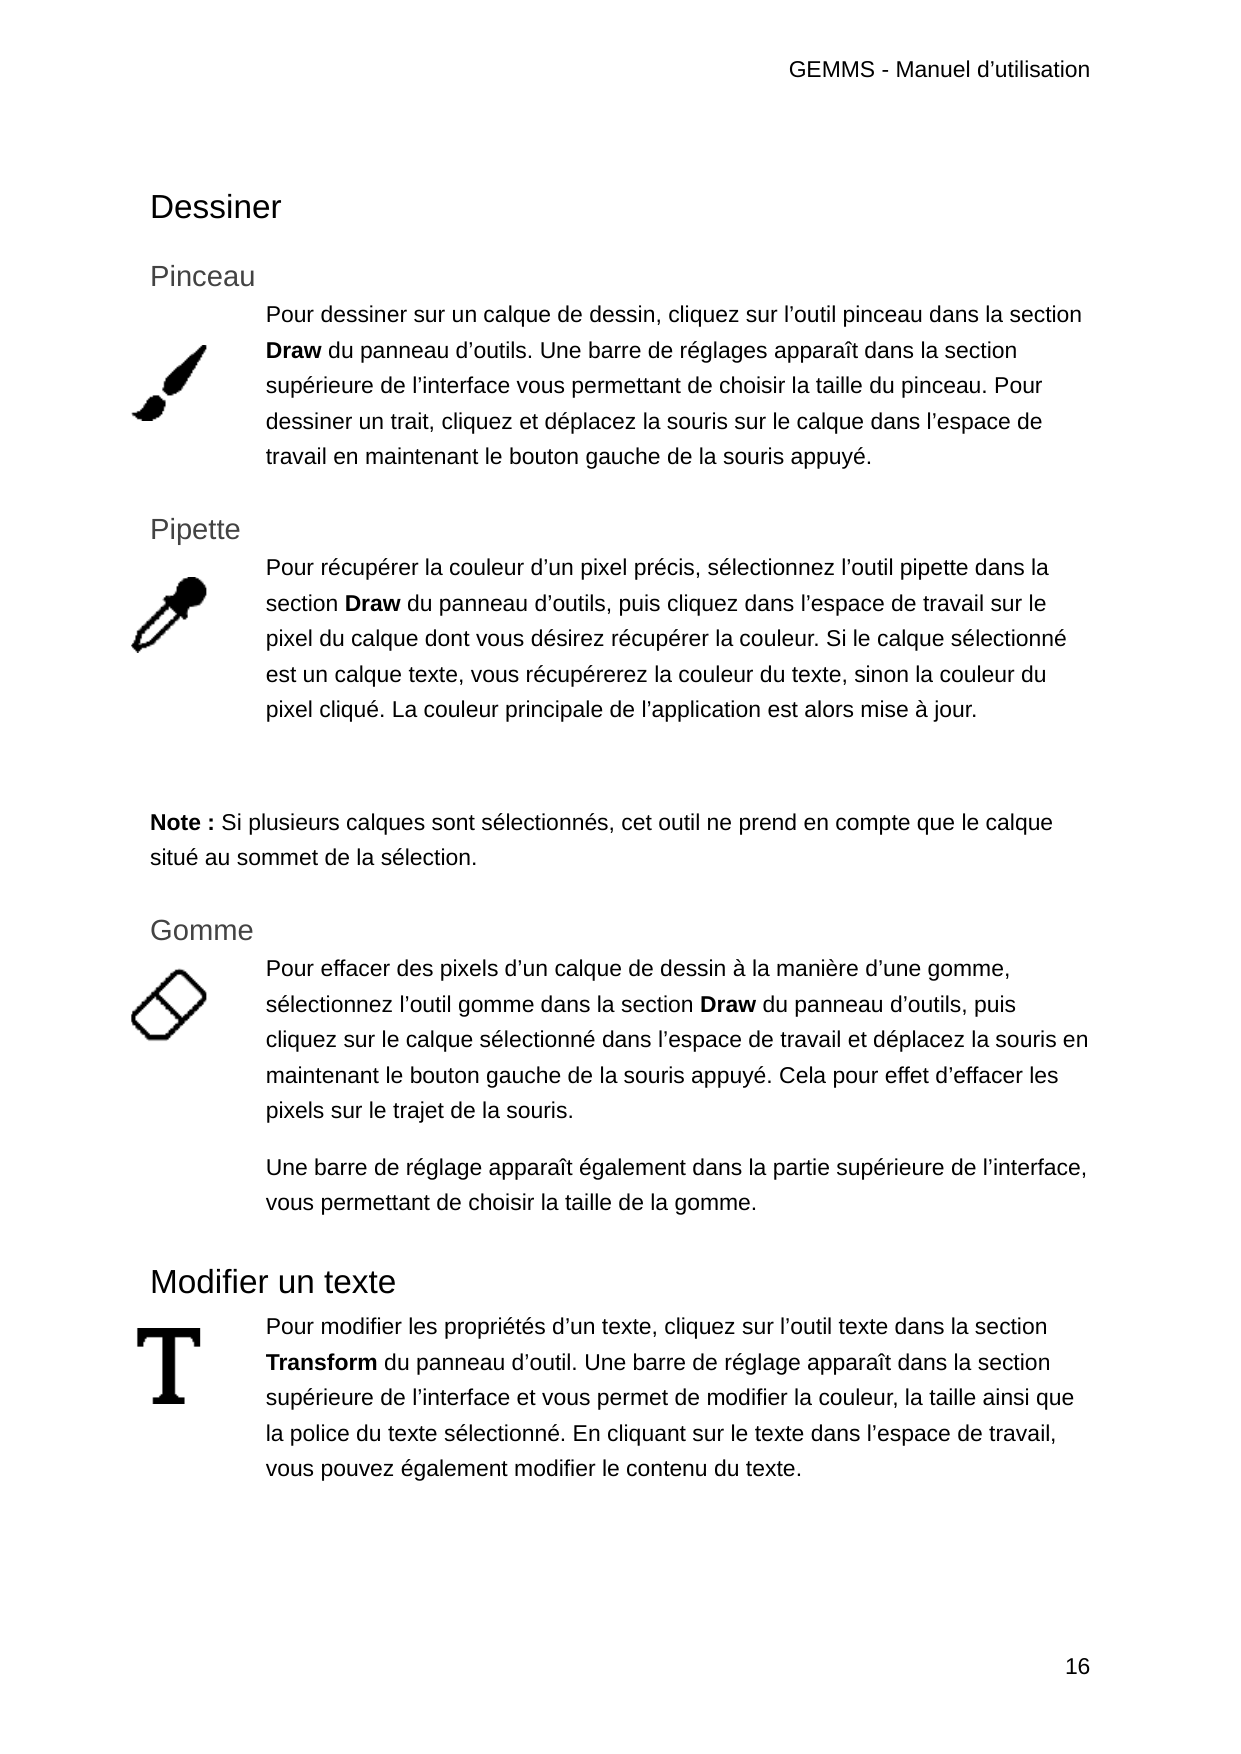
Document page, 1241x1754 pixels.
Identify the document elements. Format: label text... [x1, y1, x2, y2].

subtitle Gomme [150, 913, 1090, 947]
subtitle Modifier un texte [150, 1262, 1090, 1300]
picture [131, 967, 207, 1043]
text Pour dessiner sur un calque de dessin, cliquez sur l’outil pinceau dans la section Draw du panneau d’outils. Une barre de réglages apparaît dans la section supérieure de l’interface vous permettant de choisir la taille du pinceau. Pour dessiner un trait, cliquez et déplacez la souris sur le calque dans l’espace de travail en maintenant le bouton gauche de la souris appuyé. [266, 301, 1090, 469]
subtitle Dessiner [150, 187, 1090, 226]
text Une barre de réglage apparaît également dans la partie supérieure de l’interface, vous permettant de choisir la taille de la gomme. [266, 1153, 1090, 1215]
text Note : Si plusieurs calques sont sélectionnés, cet outil ne prend en compte que le calque situé au sommet de la sélection. [150, 809, 1090, 871]
picture [131, 577, 207, 653]
text Pour récupérer la couleur d’un pixel précis, sélectionnez l’outil pipette dans la section Draw du panneau d’outils, puis cliquez dans l’espace de travail sur le pixel du calque dont vous désirez récupérer la couleur. Si le calque sélectionné est un calque texte, vous récupérerez la couleur du texte, sinon la couleur du pixel cliqué. La couleur principale de l’application est alors mise à jour. [266, 554, 1090, 722]
text Pour effacer des pixels d’un calque de dessin à la manière d’une gomme, sélectionnez l’outil gomme dans la section Draw du panneau d’outils, puis cliquez sur le calque sélectionné dans l’espace de travail et déplacez la souris en maintenant le bouton gauche de la souris appuyé. Cela pour effet d’effacer les pixels sur le trajet de la souris. [266, 955, 1090, 1123]
picture [131, 1328, 207, 1404]
picture [131, 345, 207, 421]
subtitle Pinceau [150, 259, 1090, 293]
text Pour modifier les propriétés d’un texte, cliquez sur l’outil texte dans la section Transform du panneau d’outil. Une barre de réglage apparaît dans la section supérieure de l’interface et vous permet de modifier la couleur, la taille ainsi que la police du texte sélectionné. En cliquant sur le texte dans l’espace de travail, vous pouvez également modifier le contenu du texte. [266, 1313, 1090, 1481]
subtitle Pipette [150, 512, 1090, 546]
